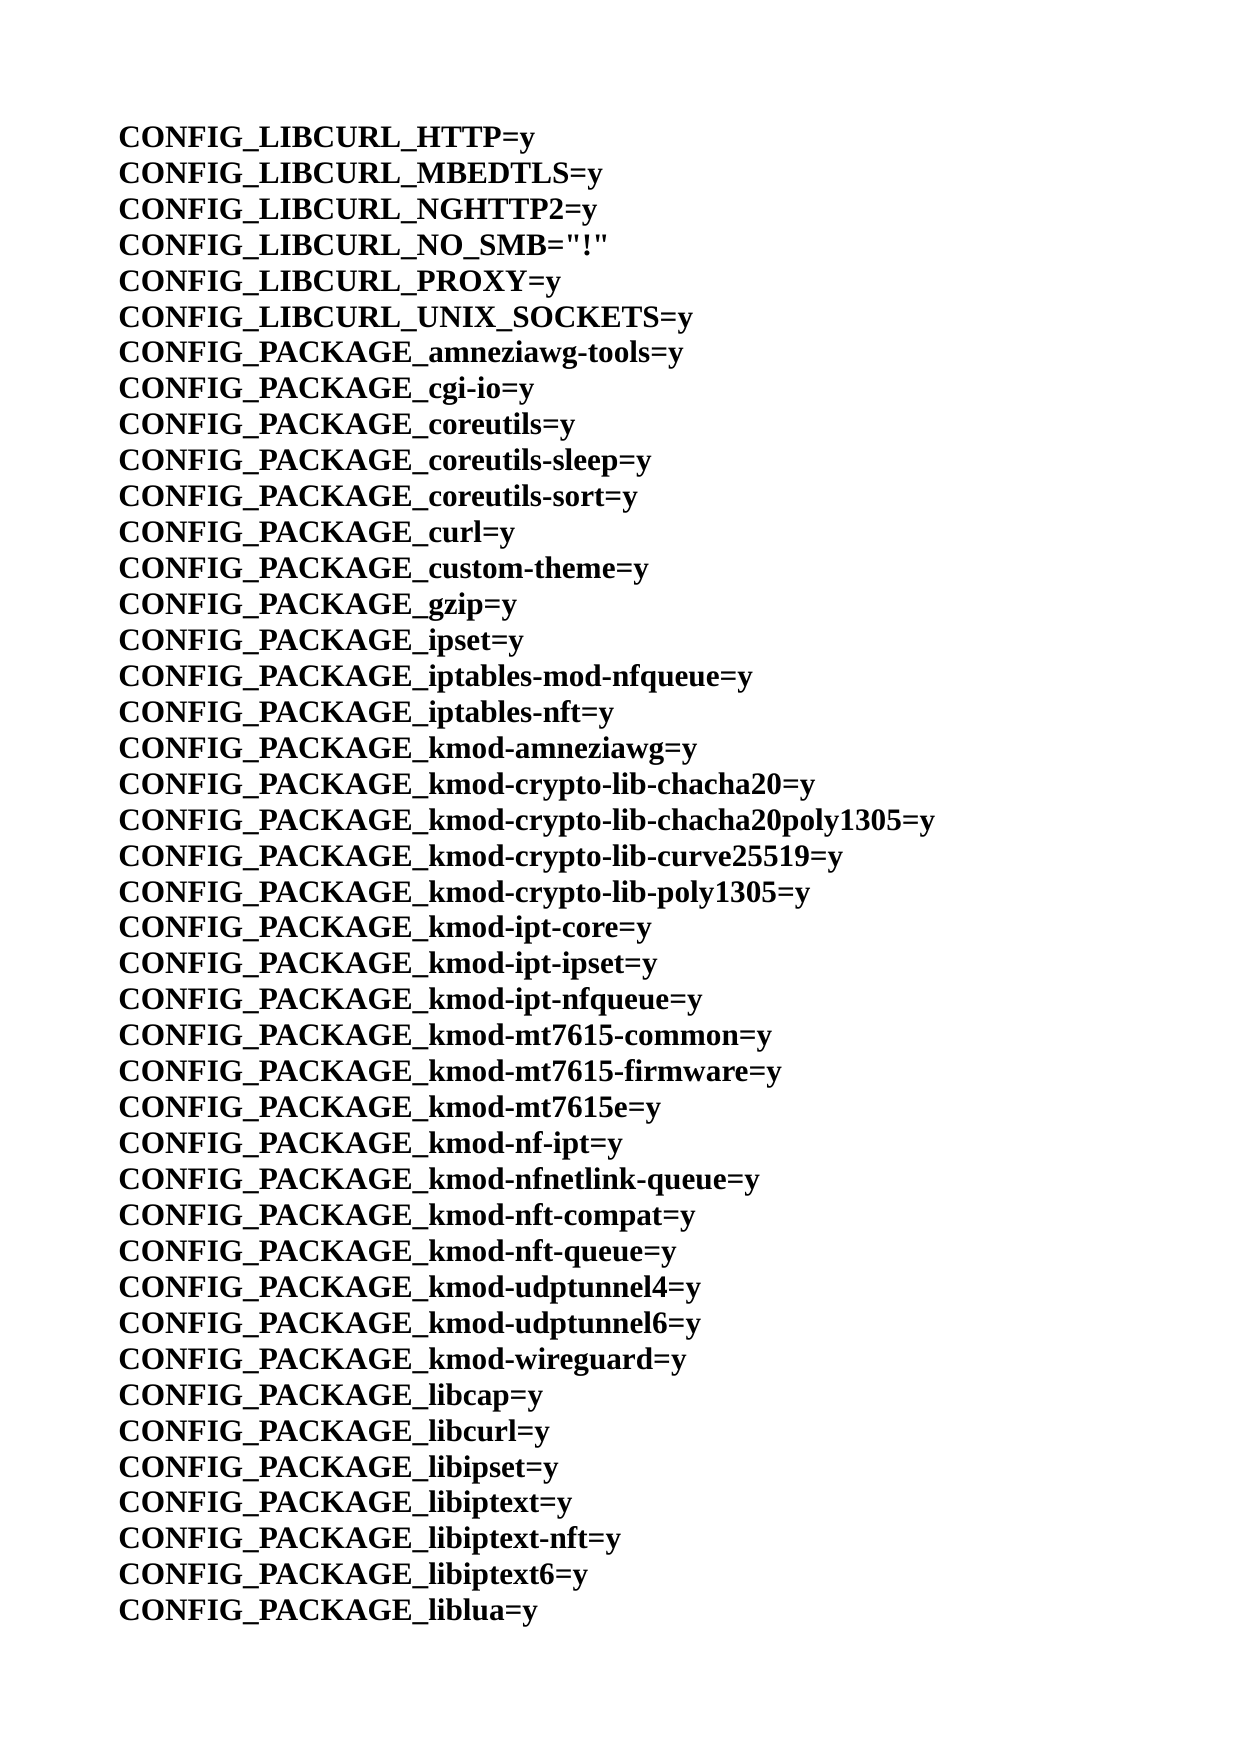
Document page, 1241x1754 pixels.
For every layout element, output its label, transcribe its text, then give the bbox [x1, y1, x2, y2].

text CONFIG_PACKAGE_iptables-mod-nfqueue=y [118, 657, 1122, 693]
text CONFIG_PACKAGE_kmod-mt7615-firmware=y [118, 1052, 1122, 1088]
text CONFIG_LIBCURL_UNIX_SOCKETS=y [118, 298, 1122, 334]
text CONFIG_LIBCURL_NO_SMB="!" [118, 226, 1122, 262]
text CONFIG_PACKAGE_libcurl=y [118, 1412, 1122, 1448]
text CONFIG_PACKAGE_kmod-amneziawg=y [118, 729, 1122, 765]
text CONFIG_PACKAGE_ipset=y [118, 621, 1122, 657]
text CONFIG_PACKAGE_coreutils-sleep=y [118, 442, 1122, 477]
text CONFIG_PACKAGE_coreutils-sort=y [118, 477, 1122, 513]
text CONFIG_PACKAGE_custom-theme=y [118, 549, 1122, 585]
text CONFIG_PACKAGE_kmod-crypto-lib-poly1305=y [118, 873, 1122, 909]
text CONFIG_PACKAGE_kmod-nft-compat=y [118, 1196, 1122, 1232]
text CONFIG_LIBCURL_HTTP=y [118, 118, 1122, 154]
text CONFIG_PACKAGE_kmod-nf-ipt=y [118, 1124, 1122, 1160]
text CONFIG_PACKAGE_kmod-mt7615e=y [118, 1088, 1122, 1124]
text CONFIG_PACKAGE_libiptext6=y [118, 1556, 1122, 1592]
text CONFIG_PACKAGE_gzip=y [118, 585, 1122, 621]
text CONFIG_PACKAGE_libipset=y [118, 1448, 1122, 1484]
text CONFIG_PACKAGE_cgi-io=y [118, 370, 1122, 406]
text CONFIG_LIBCURL_MBEDTLS=y [118, 154, 1122, 190]
text CONFIG_PACKAGE_kmod-udptunnel6=y [118, 1304, 1122, 1340]
text CONFIG_PACKAGE_kmod-udptunnel4=y [118, 1268, 1122, 1304]
text CONFIG_PACKAGE_coreutils=y [118, 406, 1122, 442]
text CONFIG_PACKAGE_kmod-mt7615-common=y [118, 1017, 1122, 1052]
text CONFIG_PACKAGE_amneziawg-tools=y [118, 334, 1122, 370]
text CONFIG_LIBCURL_NGHTTP2=y [118, 190, 1122, 226]
text CONFIG_PACKAGE_kmod-ipt-nfqueue=y [118, 981, 1122, 1017]
text CONFIG_PACKAGE_libcap=y [118, 1376, 1122, 1412]
text CONFIG_PACKAGE_kmod-ipt-core=y [118, 909, 1122, 945]
text CONFIG_PACKAGE_kmod-ipt-ipset=y [118, 945, 1122, 981]
text CONFIG_PACKAGE_kmod-crypto-lib-chacha20=y [118, 765, 1122, 801]
text CONFIG_PACKAGE_kmod-wireguard=y [118, 1340, 1122, 1376]
text CONFIG_PACKAGE_libiptext-nft=y [118, 1520, 1122, 1556]
text CONFIG_PACKAGE_kmod-crypto-lib-chacha20poly1305=y [118, 801, 1122, 837]
text CONFIG_PACKAGE_kmod-crypto-lib-curve25519=y [118, 837, 1122, 873]
text CONFIG_PACKAGE_libiptext=y [118, 1484, 1122, 1520]
text CONFIG_LIBCURL_PROXY=y [118, 262, 1122, 298]
text CONFIG_PACKAGE_kmod-nft-queue=y [118, 1232, 1122, 1268]
text CONFIG_PACKAGE_liblua=y [118, 1592, 1122, 1627]
text CONFIG_PACKAGE_kmod-nfnetlink-queue=y [118, 1160, 1122, 1196]
text CONFIG_PACKAGE_iptables-nft=y [118, 693, 1122, 729]
text CONFIG_PACKAGE_curl=y [118, 513, 1122, 549]
